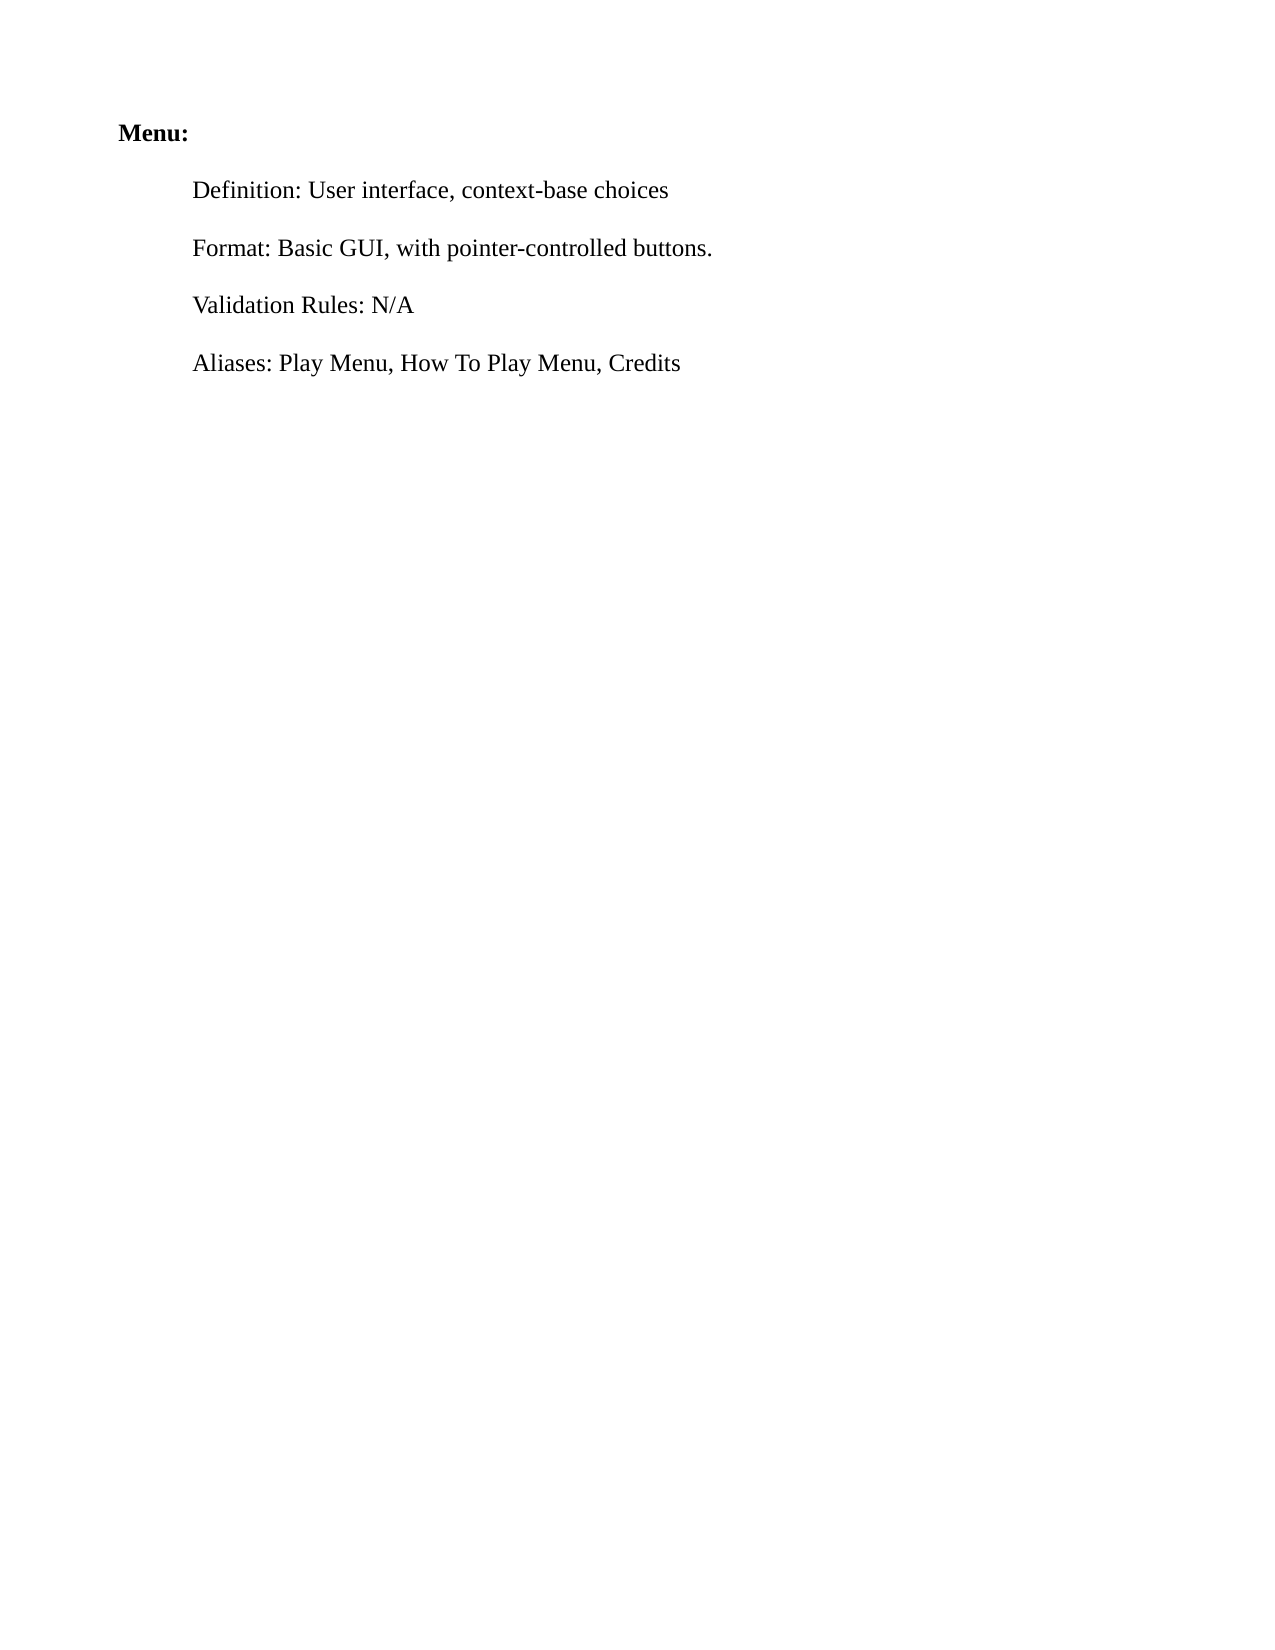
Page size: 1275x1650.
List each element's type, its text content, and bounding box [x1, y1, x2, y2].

text Validation Rules: N/A [118, 291, 1157, 319]
text Menu: [118, 118, 1157, 147]
text Definition: User interface, context-base choices [118, 176, 1157, 204]
text Aliases: Play Menu, How To Play Menu, Credits [118, 348, 1157, 377]
text Format: Basic GUI, with pointer-controlled buttons. [118, 233, 1157, 262]
